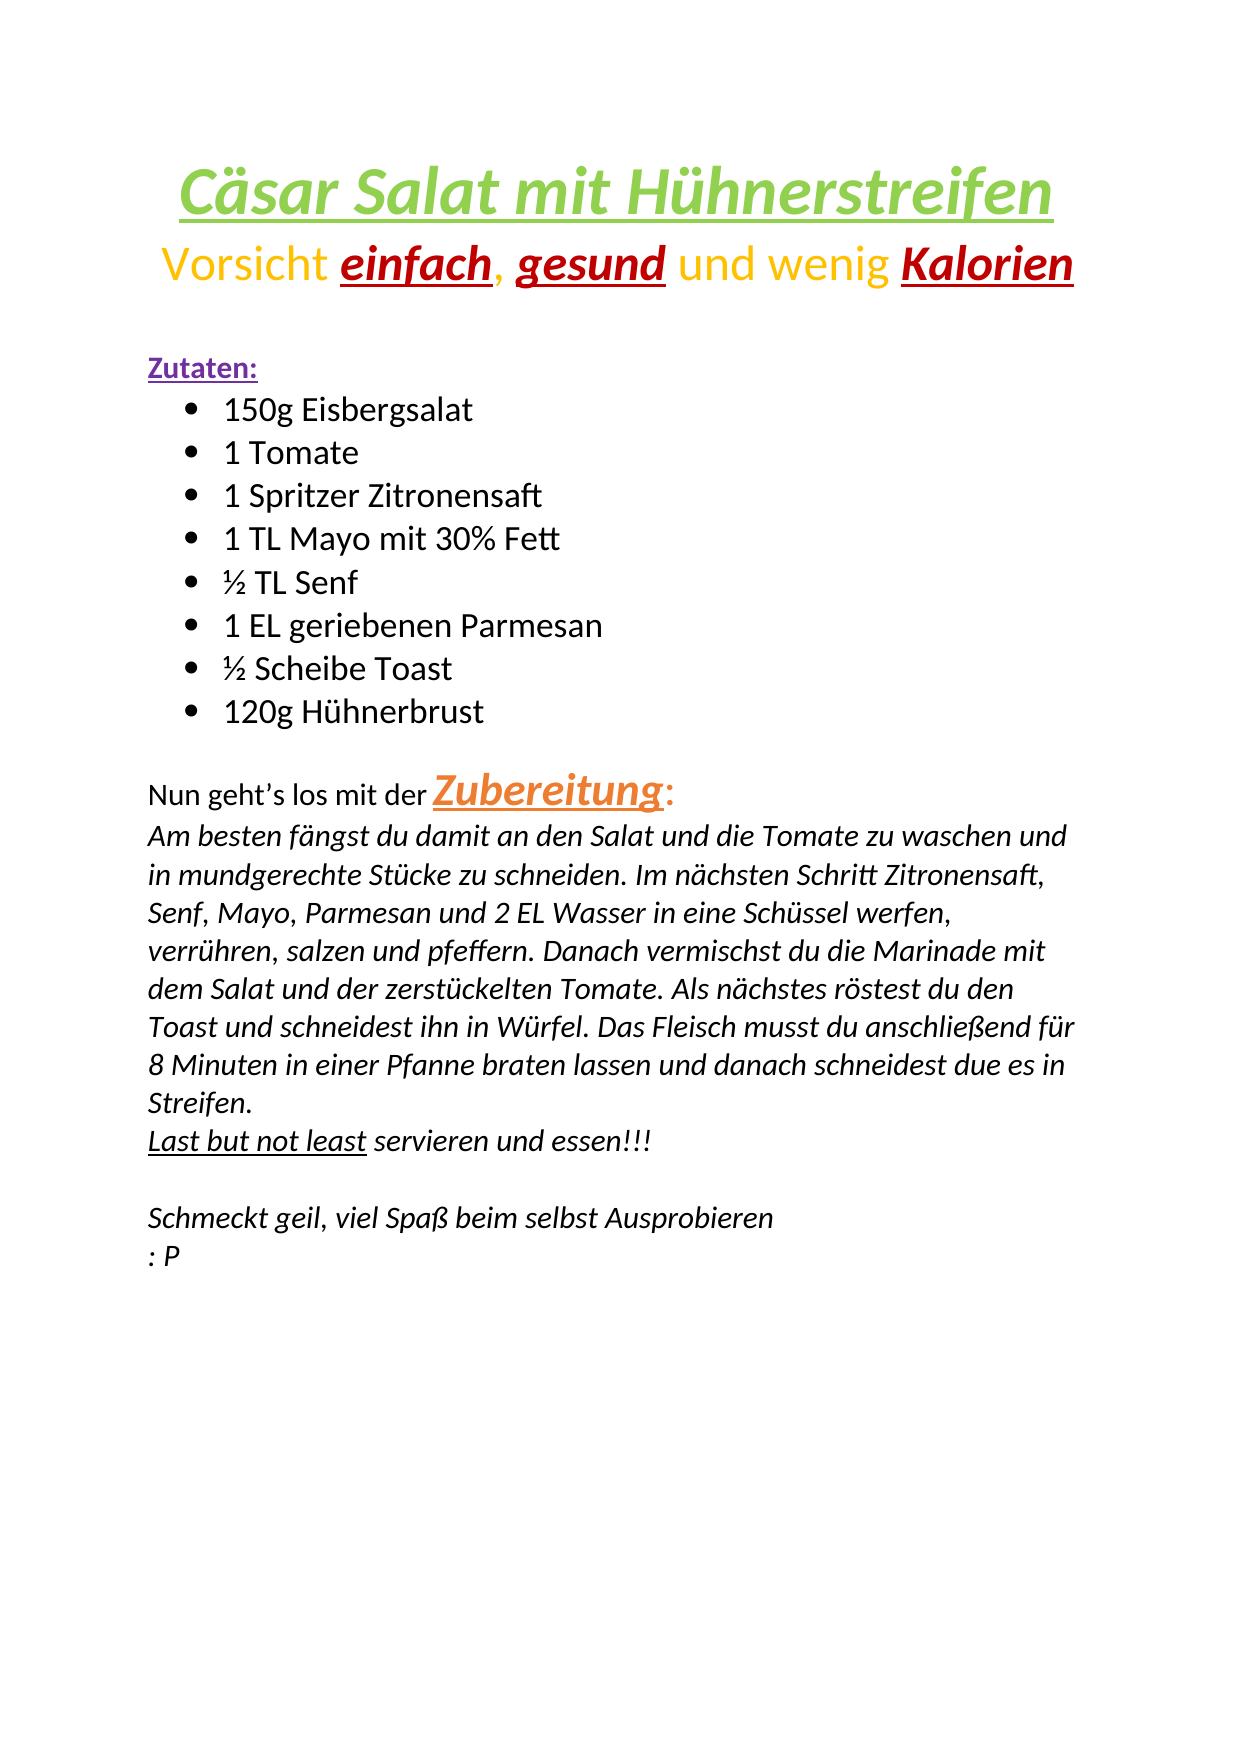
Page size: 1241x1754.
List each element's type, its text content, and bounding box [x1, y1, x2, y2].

list 1 Tomate [185, 430, 1093, 473]
text Nun geht’s los mit der Zubereitung: [148, 761, 1093, 817]
text : P [148, 1236, 1093, 1274]
list 1 EL geriebenen Parmesan [185, 603, 1093, 646]
list 1 TL Mayo mit 30% Fett [185, 516, 1093, 560]
text Zutaten: [148, 349, 1093, 387]
text Last but not least servieren und essen!!! [148, 1122, 1093, 1160]
text Am besten fängst du damit an den Salat und die Tomate zu waschen und in mundgerechte Stücke zu schneiden. Im nächsten Schritt Zitronensaft, Senf, Mayo, Parmesan und 2 EL Wasser in eine Schüssel werfen, verrühren, salzen und pfeffern. Danach vermischst du die Marinade mit dem Salat und der zerstückelten Tomate. Als nächstes röstest du den Toast und schneidest ihn in Würfel. Das Fleisch musst du anschließend für 8 Minuten in einer Pfanne braten lassen und danach schneidest due es in Streifen. [148, 817, 1093, 1122]
list ½ Scheibe Toast [185, 646, 1093, 689]
list 150g Eisbergsalat [185, 387, 1093, 430]
list ½ TL Senf [185, 560, 1093, 603]
list 1 Spritzer Zitronensaft [185, 473, 1093, 516]
text Schmeckt geil, viel Spaß beim selbst Ausprobieren [148, 1198, 1093, 1236]
text Vorsicht einfach, gesund und wenig Kalorien [148, 232, 1093, 293]
text Cäsar Salat mit Hühnerstreifen [148, 148, 1093, 232]
list 120g Hühnerbrust [185, 689, 1093, 733]
